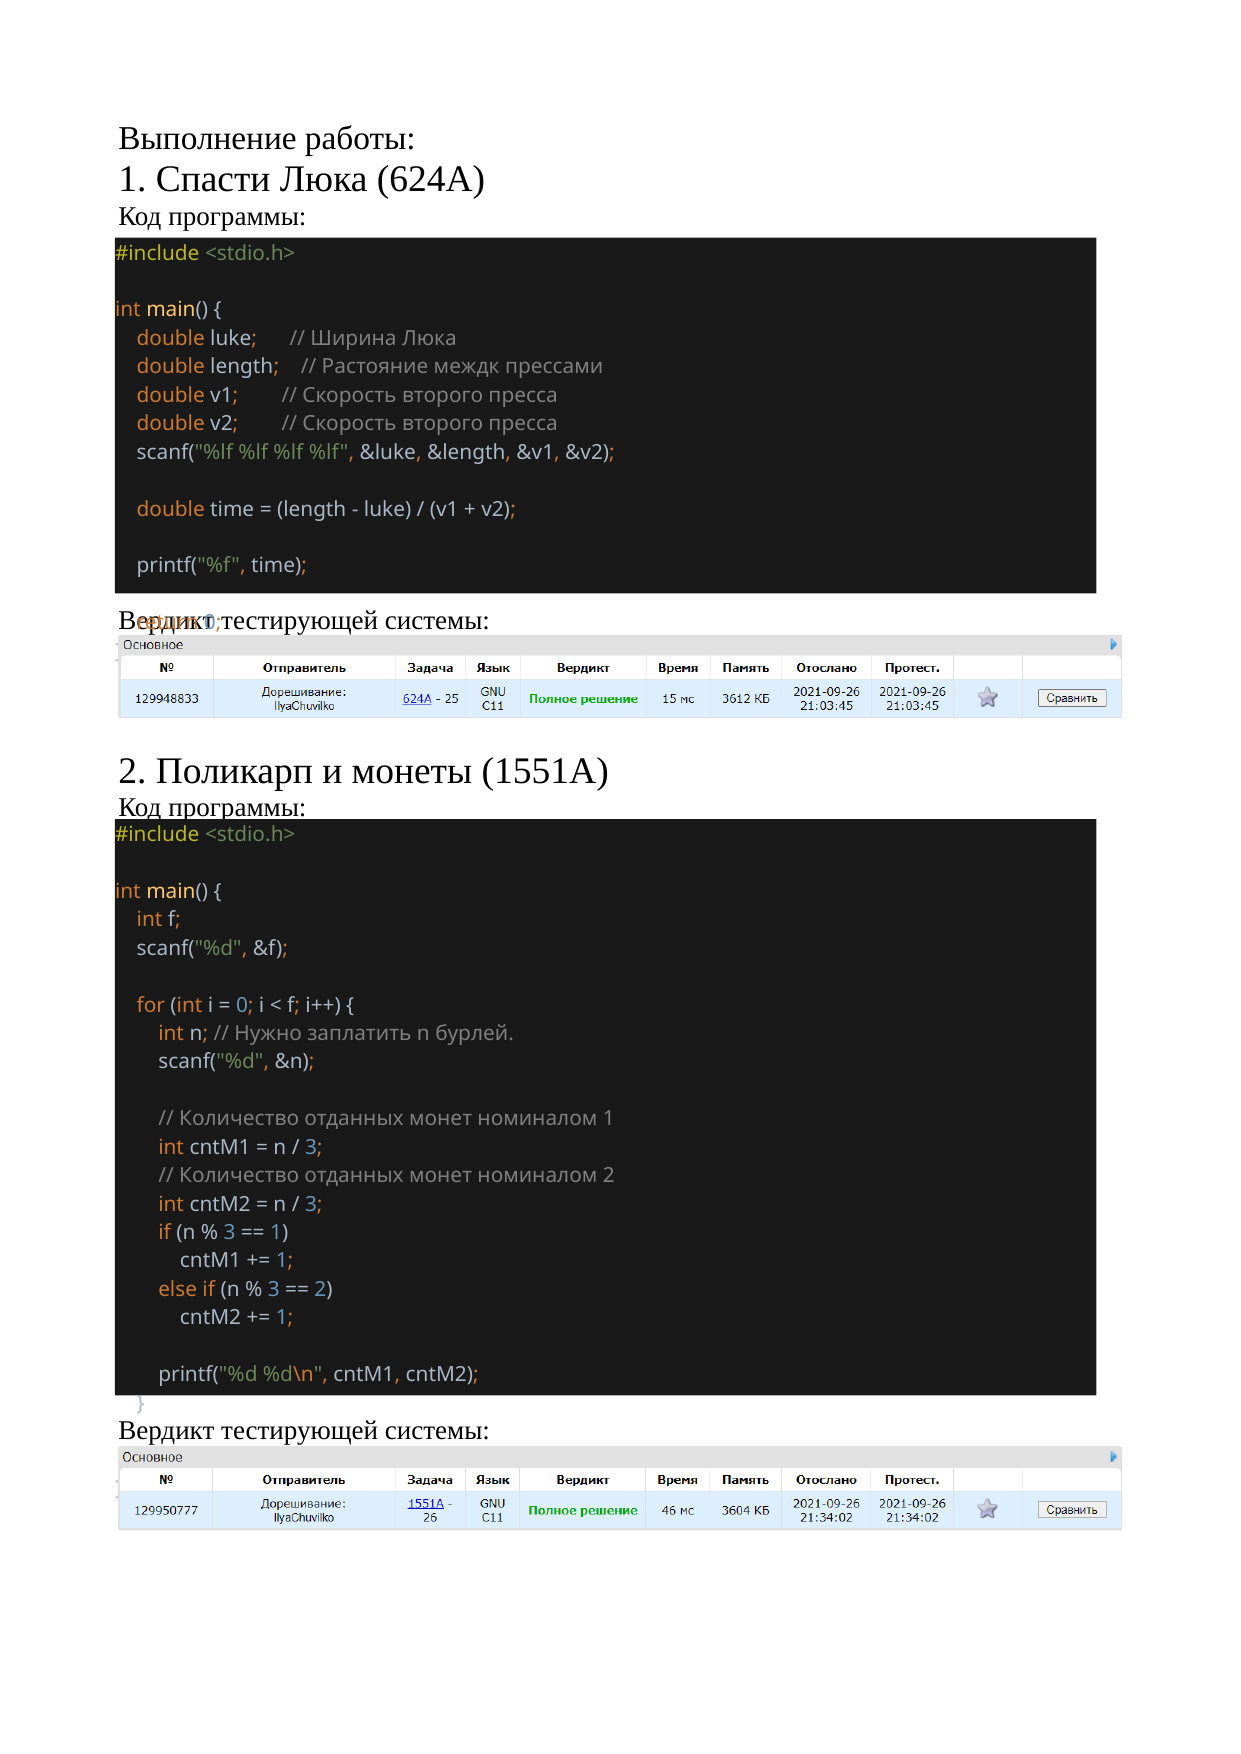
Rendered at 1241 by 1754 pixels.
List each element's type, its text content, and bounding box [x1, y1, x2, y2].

picture [118, 635, 1123, 718]
text Код программы: [118, 199, 1122, 231]
text Вердикт тестирующей системы: [118, 604, 1122, 635]
text 2. Поликарп и монеты (1551A) [118, 748, 1122, 791]
text Код программы: [118, 791, 1122, 823]
text 1. Спасти Люка (624A) [118, 156, 1122, 199]
picture [118, 1445, 1123, 1531]
text Выполнение работы: [118, 118, 1122, 156]
text Вердикт тестирующей системы: [118, 1414, 1122, 1445]
